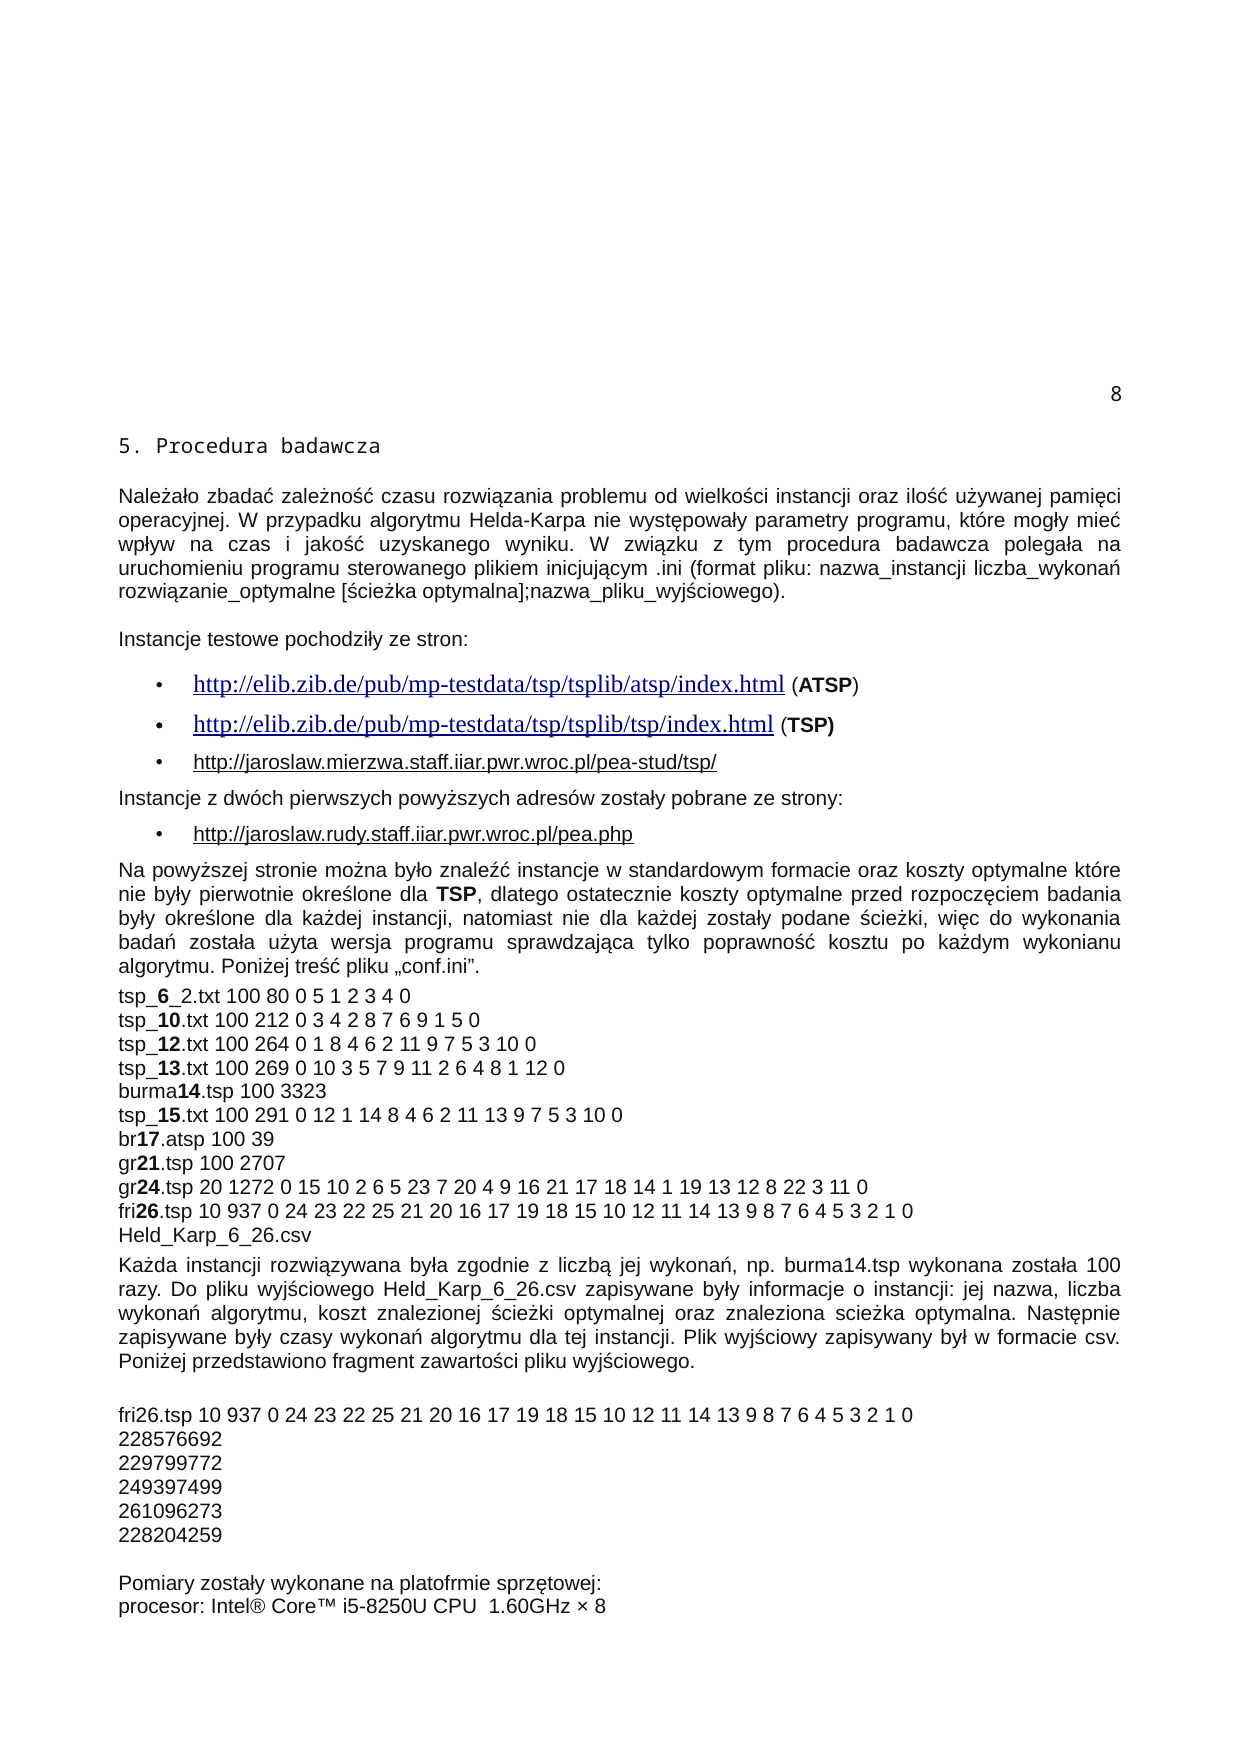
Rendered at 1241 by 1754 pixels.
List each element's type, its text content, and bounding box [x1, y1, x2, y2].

text tsp_10.txt 100 212 0 3 4 2 8 7 6 9 1 5 0 [118, 1007, 1122, 1031]
text Instancje testowe pochodziły ze stron: [118, 627, 1122, 651]
list http://jaroslaw.mierzwa.staff.iiar.pwr.wroc.pl/pea-stud/tsp/ [156, 750, 1122, 774]
text 6 [118, 379, 1122, 407]
text br17.atsp 100 39 [118, 1127, 1122, 1151]
text Każda instancji rozwiązywana była zgodnie z liczbą jej wykonań, np. burma14.tsp wykonana została 100 razy. Do pliku wyjściowego Held_Karp_6_26.csv zapisywane były informacje o instancji: jej nazwa, liczba wykonań algorytmu, koszt znalezionej ścieżki optymalnej oraz znaleziona scieżka optymalna. Następnie zapisywane były czasy wykonań algorytmu dla tej instancji. Plik wyjściowy zapisywany był w formacie csv. Poniżej przedstawiono fragment zawartości pliku wyjściowego. [118, 1253, 1122, 1373]
text Instancje z dwóch pierwszych powyższych adresów zostały pobrane ze strony: [118, 786, 1122, 810]
list http://elib.zib.de/pub/mp-testdata/tsp/tsplib/atsp/index.html (ATSP) [156, 669, 1122, 697]
list http://jaroslaw.rudy.staff.iiar.pwr.wroc.pl/pea.php [156, 822, 1122, 846]
text 249397499 [118, 1474, 1122, 1498]
text Należało zbadać zależność czasu rozwiązania problemu od wielkości instancji oraz ilość używanej pamięci operacyjnej. W przypadku algorytmu Helda-Karpa nie występowały parametry programu, które mogły mieć wpływ na czas i jakość uzyskanego wyniku. W związku z tym procedura badawcza polegała na uruchomieniu programu sterowanego plikiem inicjującym .ini (format pliku: nazwa_instancji liczba_wykonań rozwiązanie_optymalne [ścieżka optymalna];nazwa_pliku_wyjściowego). [118, 483, 1122, 603]
text fri26.tsp 10 937 0 24 23 22 25 21 20 16 17 19 18 15 10 12 11 14 13 9 8 7 6 4 5 3 2 1 0 [118, 1403, 1122, 1427]
text 228576692 [118, 1427, 1122, 1451]
text tsp_15.txt 100 291 0 12 1 14 8 4 6 2 11 13 9 7 5 3 10 0 [118, 1103, 1122, 1127]
text 5. Procedura badawcza [118, 431, 1122, 460]
text tsp_6_2.txt 100 80 0 5 1 2 3 4 0 [118, 983, 1122, 1007]
text tsp_13.txt 100 269 0 10 3 5 7 9 11 2 6 4 8 1 12 0 [118, 1055, 1122, 1079]
text 229799772 [118, 1451, 1122, 1474]
text gr24.tsp 20 1272 0 15 10 2 6 5 23 7 20 4 9 16 21 17 18 14 1 19 13 12 8 22 3 11 0 [118, 1175, 1122, 1199]
text Held_Karp_6_26.csv [118, 1223, 1122, 1247]
text procesor: Intel® Core™ i5-8250U CPU 1.60GHz × 8 [118, 1594, 1122, 1618]
text tsp_12.txt 100 264 0 1 8 4 6 2 11 9 7 5 3 10 0 [118, 1031, 1122, 1055]
text burma14.tsp 100 3323 [118, 1079, 1122, 1103]
text Pomiary zostały wykonane na platofrmie sprzętowej: [118, 1570, 1122, 1594]
text gr21.tsp 100 2707 [118, 1151, 1122, 1175]
text Na powyższej stronie można było znaleźć instancje w standardowym formacie oraz koszty optymalne które nie były pierwotnie określone dla TSP, dlatego ostatecznie koszty optymalne przed rozpoczęciem badania były określone dla każdej instancji, natomiast nie dla każdej zostały podane ścieżki, więc do wykonania badań została użyta wersja programu sprawdzająca tylko poprawność kosztu po każdym wykonianu algorytmu. Poniżej treść pliku „conf.ini”. [118, 858, 1122, 977]
list http://elib.zib.de/pub/mp-testdata/tsp/tsplib/tsp/index.html (TSP) [156, 709, 1122, 738]
text 261096273 [118, 1498, 1122, 1522]
text fri26.tsp 10 937 0 24 23 22 25 21 20 16 17 19 18 15 10 12 11 14 13 9 8 7 6 4 5 3 2 1 0 [118, 1199, 1122, 1223]
text 228204259 [118, 1522, 1122, 1546]
